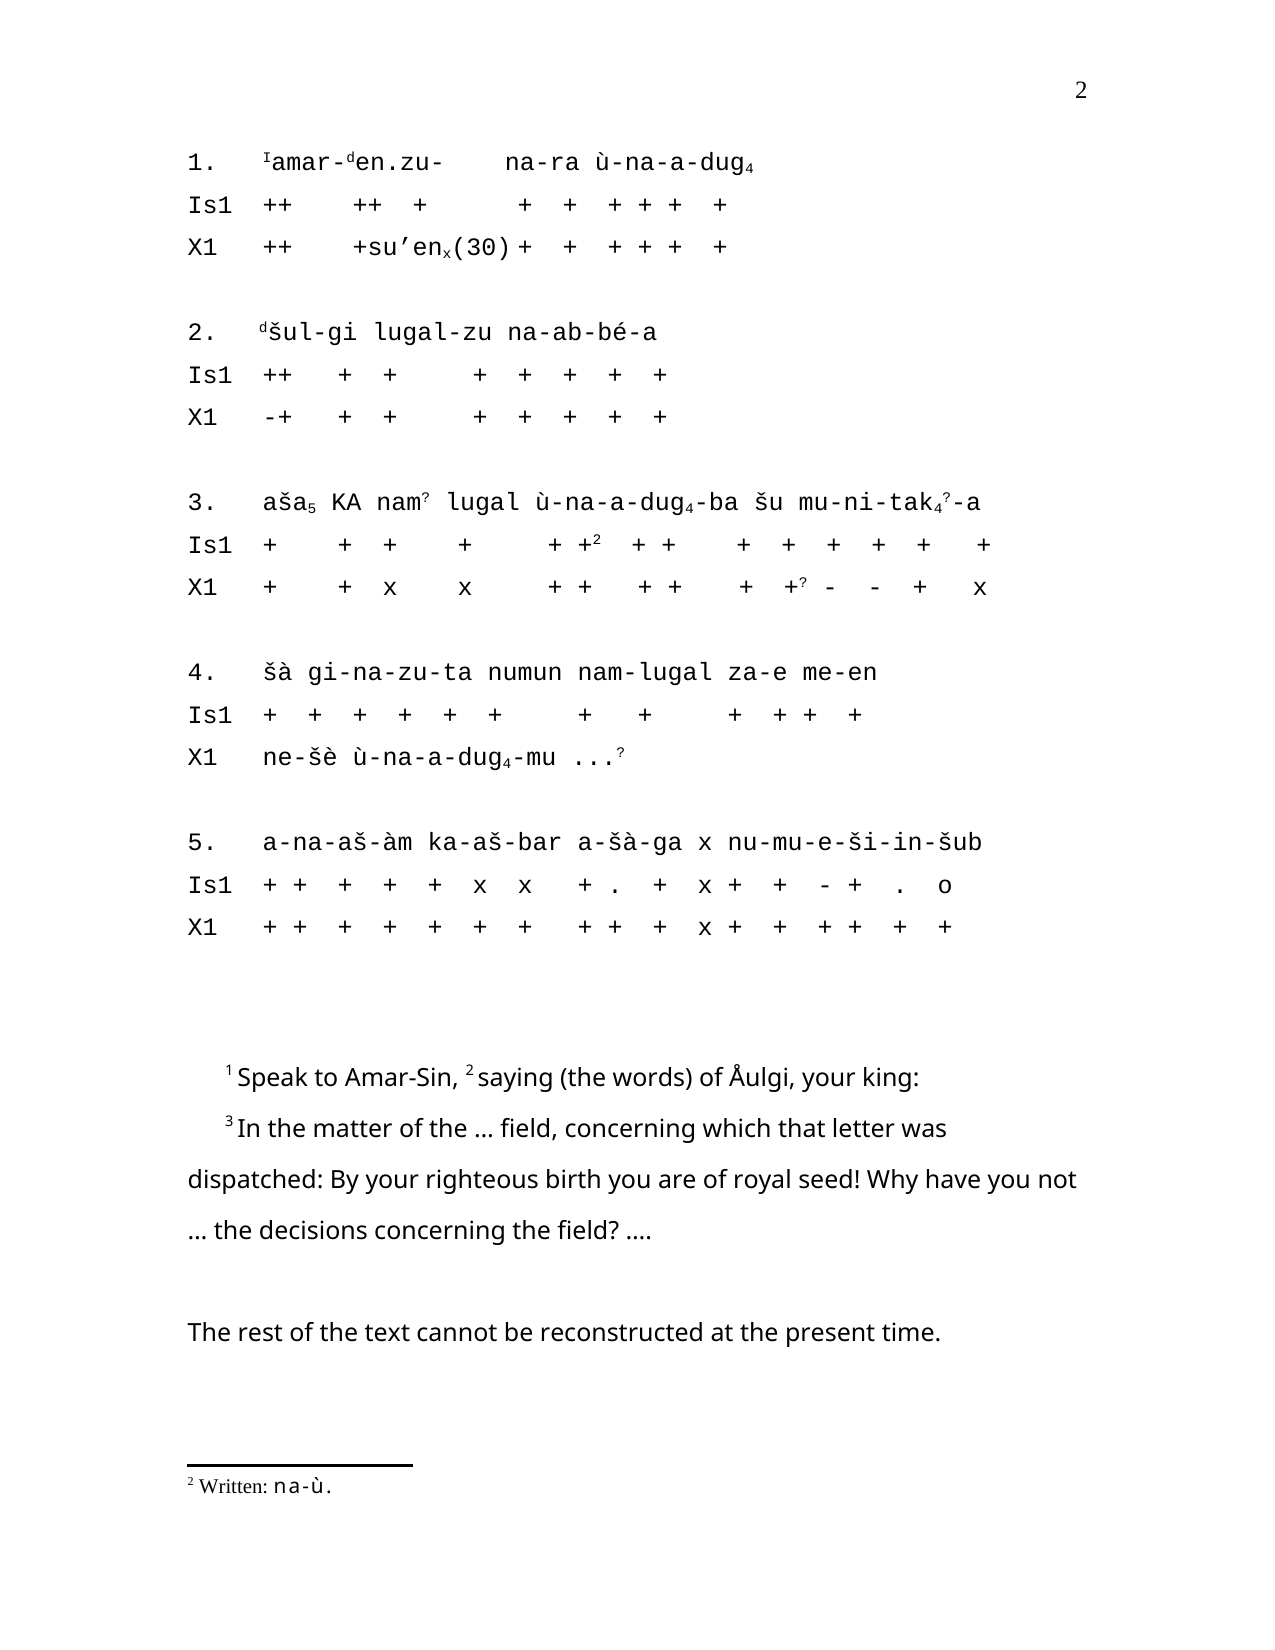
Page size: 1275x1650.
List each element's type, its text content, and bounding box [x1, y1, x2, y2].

text 3 In the matter of the … field, concerning which that letter was dispatched: By your righteous birth you are of royal seed! Why have you not … the decisions concerning the field? …. [187, 1111, 1087, 1247]
text 5. a-na-aš-àm ka-aš-bar a-šà-ga x nu-mu-e-ši-in-šub [187, 830, 1087, 858]
text 1. Iamar-den.zu- na-ra ù-na-a-dug4 [187, 150, 1087, 178]
text X1 ne-šè ù-na-a-dug4-mu ...? [187, 745, 1087, 773]
text Is1 ++ + + + + + + + [187, 362, 1087, 391]
text X1 -+ + + + + + + + [187, 405, 1087, 433]
text 1 Speak to Amar-Sin, 2 saying (the words) of Åulgi, your king: [187, 1059, 1087, 1094]
text X1 + + x x + + + + + +? - - + x [187, 575, 1087, 603]
text Is1 + + + + + + + + + + + + [187, 702, 1087, 731]
text The rest of the text cannot be reconstructed at the present time. [187, 1315, 1087, 1349]
text Is1 + + + + + x x + . + x + + - + . o [187, 872, 1087, 901]
text X1 ++ +su’enx(30) + + + + + + [187, 235, 1087, 263]
text 3. aša5 KA nam? lugal ù-na-a-dug4-ba šu mu-ni-tak4?-a [187, 490, 1087, 518]
text Written: na-ù. [187, 1472, 1087, 1500]
text 2. dšul-gi lugal-zu na-ab-bé-a [187, 320, 1087, 348]
text Is1 ++ ++ + + + + + + + [187, 192, 1087, 221]
text Is1 + + + + + + + + + + + + + + [187, 532, 1087, 561]
text 4. šà gi-na-zu-ta numun nam-lugal za-e me-en [187, 660, 1087, 688]
text X1 + + + + + + + + + + x + + + + + + [187, 915, 1087, 943]
